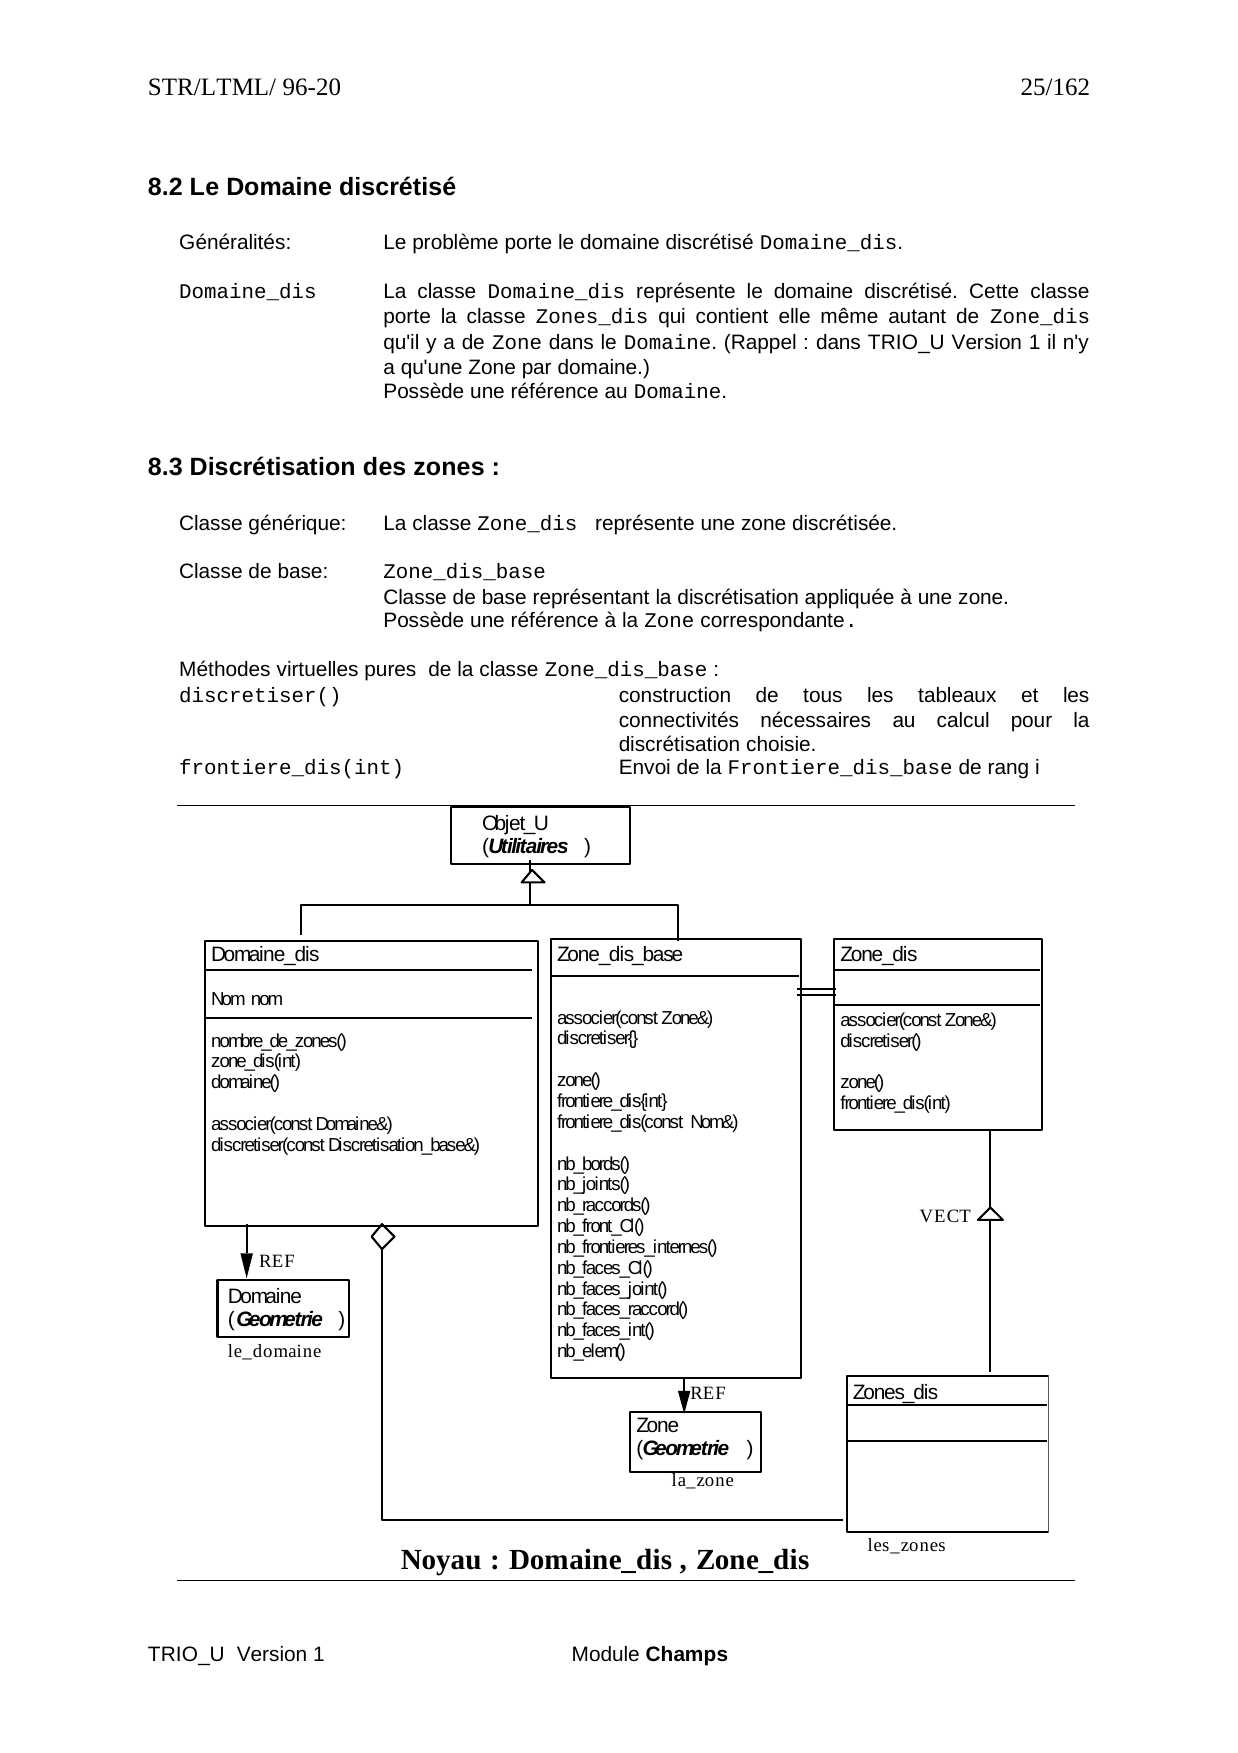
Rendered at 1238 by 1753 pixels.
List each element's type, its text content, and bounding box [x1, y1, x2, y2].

text Méthodes virtuelles pures de la classe Zone_dis_base : [179, 658, 1090, 683]
text frontiere_dis(int) Envoi de la Frontiere_dis_base de rang i [179, 756, 1090, 781]
subtitle 8.3 Discrétisation des zones : [148, 453, 1090, 481]
text Classe de base: Zone_dis_base [179, 560, 1090, 585]
text Généralités: Le problème porte le domaine discrétisé Domaine_dis. [179, 231, 1090, 256]
text Possède une référence au Domaine. [179, 379, 1090, 405]
text Classe générique: La classe Zone_dis représente une zone discrétisée. [179, 511, 1090, 536]
text discretiser() construction de tous les tableaux et les connectivités nécessaires au calcul pour la discrétisation choisie. [179, 683, 1090, 756]
text Classe de base représentant la discrétisation appliquée à une zone. [179, 585, 1090, 609]
text Domaine_dis La classe Domaine_dis représente le domaine discrétisé. Cette classe porte la classe Zones_dis qui contient elle même autant de Zone_dis qu'il y a de Zone dans le Domaine. (Rappel : dans TRIO_U Version 1 il n'y a qu'une Zone par domaine.) [179, 279, 1090, 379]
subtitle 8.2 Le Domaine discrétisé [148, 173, 1090, 201]
text Possède une référence à la Zone correspondante. [179, 609, 1090, 634]
